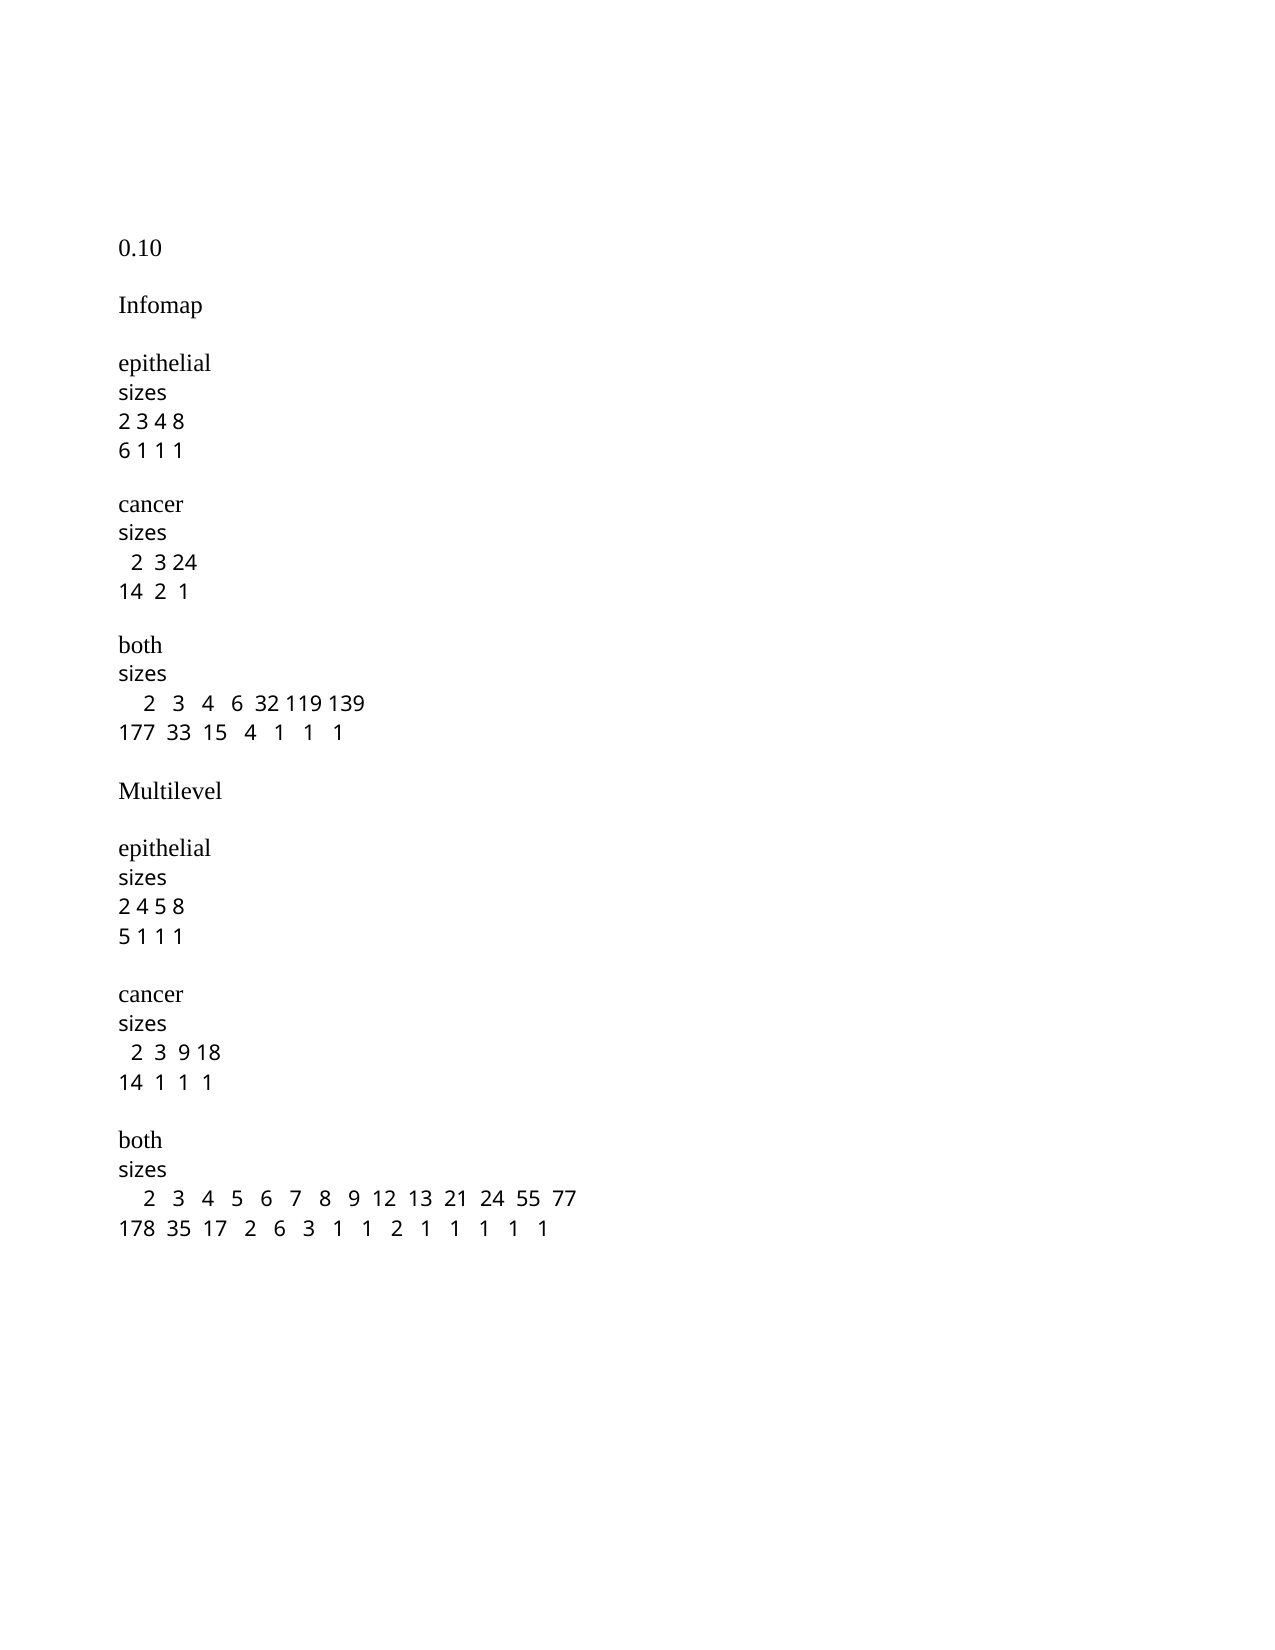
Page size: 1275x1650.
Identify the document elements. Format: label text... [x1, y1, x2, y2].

text cancer [118, 489, 1157, 518]
text cancer [118, 979, 1157, 1008]
text sizes [118, 377, 1157, 406]
text 2 3 9 18 [118, 1037, 1157, 1067]
text epithelial [118, 348, 1157, 377]
text 5 1 1 1 [118, 921, 1157, 950]
text 2 3 4 6 32 119 139 [118, 688, 1157, 717]
text sizes [118, 518, 1157, 547]
text 2 4 5 8 [118, 891, 1157, 921]
text Multilevel [118, 776, 1157, 804]
text 2 3 4 8 [118, 406, 1157, 436]
text 177 33 15 4 1 1 1 [118, 717, 1157, 747]
text 2 3 4 5 6 7 8 9 12 13 21 24 55 77 [118, 1183, 1157, 1213]
text Infomap [118, 291, 1157, 319]
text both [118, 1125, 1157, 1154]
text 14 1 1 1 [118, 1067, 1157, 1096]
text sizes [118, 1008, 1157, 1037]
text 178 35 17 2 6 3 1 1 2 1 1 1 1 1 [118, 1213, 1157, 1242]
text 2 3 24 [118, 547, 1157, 577]
text 6 1 1 1 [118, 436, 1157, 465]
text 0.10 [118, 233, 1157, 262]
text 14 2 1 [118, 577, 1157, 606]
text sizes [118, 658, 1157, 688]
text epithelial [118, 833, 1157, 862]
text both [118, 630, 1157, 658]
text sizes [118, 1154, 1157, 1183]
text sizes [118, 862, 1157, 891]
